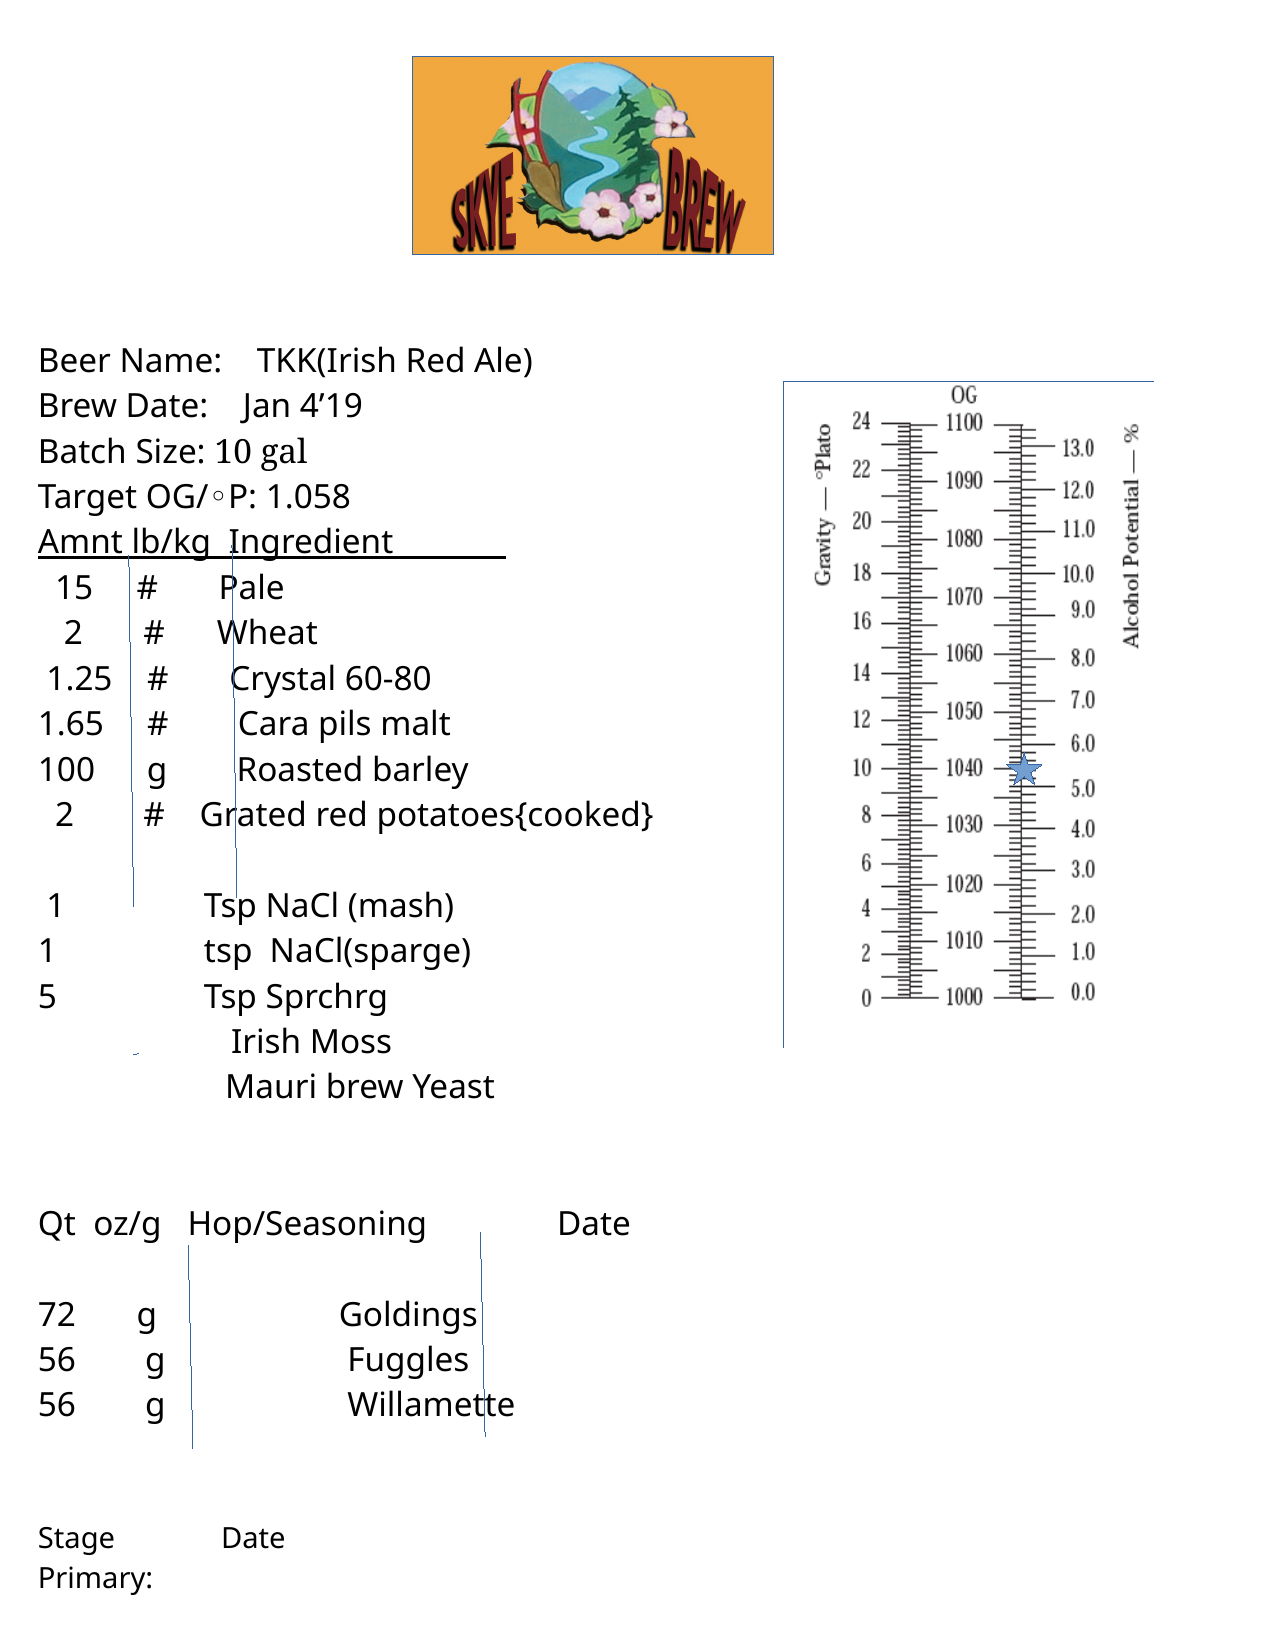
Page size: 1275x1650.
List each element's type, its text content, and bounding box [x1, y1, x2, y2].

text [1154, 745, 1237, 791]
text [1154, 927, 1237, 972]
text 2 # Grated red potatoes{cooked} [1154, 791, 1237, 836]
text [1154, 700, 1237, 745]
text 2 # Wheat [1154, 609, 1237, 654]
text 2 # Wheat [233, 609, 783, 654]
text [1154, 882, 1237, 927]
text 100 [38, 745, 131, 791]
text Primary: [38, 1557, 1237, 1597]
text 1.25 [38, 654, 130, 700]
text 1 Tsp NaCl (mash) [38, 882, 783, 927]
text Beer Name: TKK(Irish Red Ale) [38, 337, 1237, 382]
text Amnt lb/kg Ingredient [38, 518, 783, 564]
text [1154, 518, 1237, 564]
text 56 g Fuggles [38, 1336, 1237, 1381]
text Stage Date [38, 1472, 1237, 1557]
text 72 g Goldings [38, 1290, 1237, 1336]
text Cara pils malt [235, 700, 783, 745]
text Brew Date: Jan 4’19 [38, 382, 783, 427]
text 15 # Pale [38, 564, 232, 609]
text 15 # Pale [1154, 564, 1237, 609]
text Target OG/◦P: 1.058 [38, 473, 783, 518]
text 2 # Wheat [38, 609, 233, 654]
text Irish Moss [38, 1018, 1237, 1063]
text Batch Size: 10 gal [38, 427, 783, 473]
text [1154, 473, 1237, 518]
text 1 tsp NaCl(sparge) [38, 927, 783, 972]
text 2 # Grated red potatoes{cooked} [236, 791, 783, 836]
text [1154, 654, 1237, 700]
text 1.65 # [38, 700, 234, 745]
text g Roasted barley [132, 745, 783, 791]
text [1154, 427, 1237, 473]
text 2 # Grated red potatoes{cooked} [38, 791, 235, 836]
text 56 g Willamette [38, 1381, 1237, 1427]
text Qt oz/g Hop/Seasoning Date [38, 1199, 1237, 1245]
text 5 Tsp Sprchrg [38, 972, 783, 1018]
text [1154, 972, 1237, 1018]
text [1154, 382, 1237, 427]
text # Crystal 60-80 [131, 654, 783, 700]
text 15 # Pale [233, 564, 783, 609]
text Mauri brew Yeast [38, 1063, 1237, 1109]
